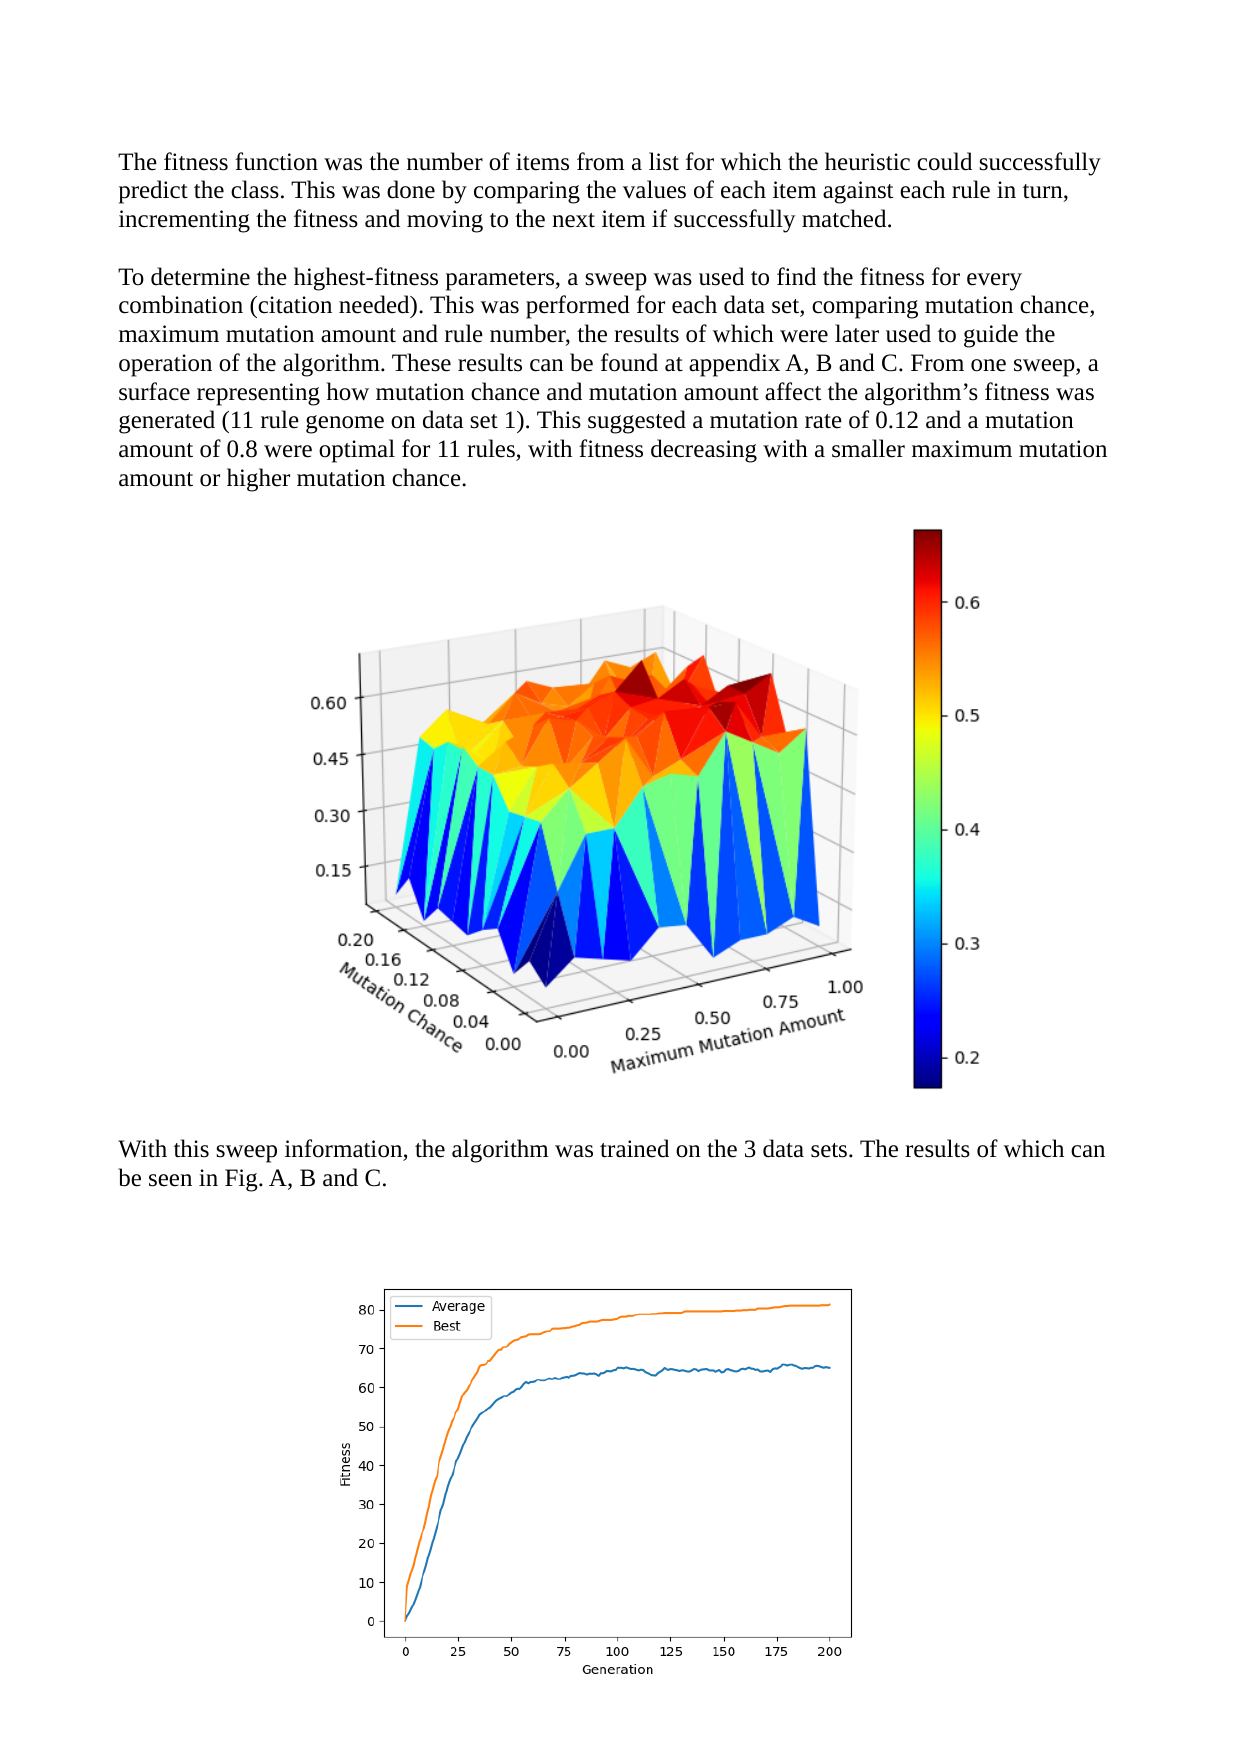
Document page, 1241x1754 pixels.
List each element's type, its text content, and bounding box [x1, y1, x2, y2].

text With this sweep information, the algorithm was trained on the 3 data sets. The results of which can be seen in Fig. A, B and C. [118, 1134, 1122, 1192]
picture [308, 1285, 911, 1686]
text To determine the highest-fitness parameters, a sweep was used to find the fitness for every combination (citation needed). This was performed for each data set, comparing mutation chance, maximum mutation amount and rule number, the results of which were later used to guide the operation of the algorithm. These results can be found at appendix A, B and C. From one sweep, a surface representing how mutation chance and mutation amount affect the algorithm’s fitness was generated (11 rule genome on data set 1). This suggested a mutation rate of 0.12 and a mutation amount of 0.8 were optimal for 11 rules, with fitness decreasing with a smaller maximum mutation amount or higher mutation chance. [118, 262, 1122, 492]
text The fitness function was the number of items from a list for which the heuristic could successfully predict the class. This was done by comparing the values of each item against each rule in turn, incrementing the fitness and moving to the next item if successfully matched. [118, 147, 1122, 233]
picture [252, 512, 1045, 1106]
